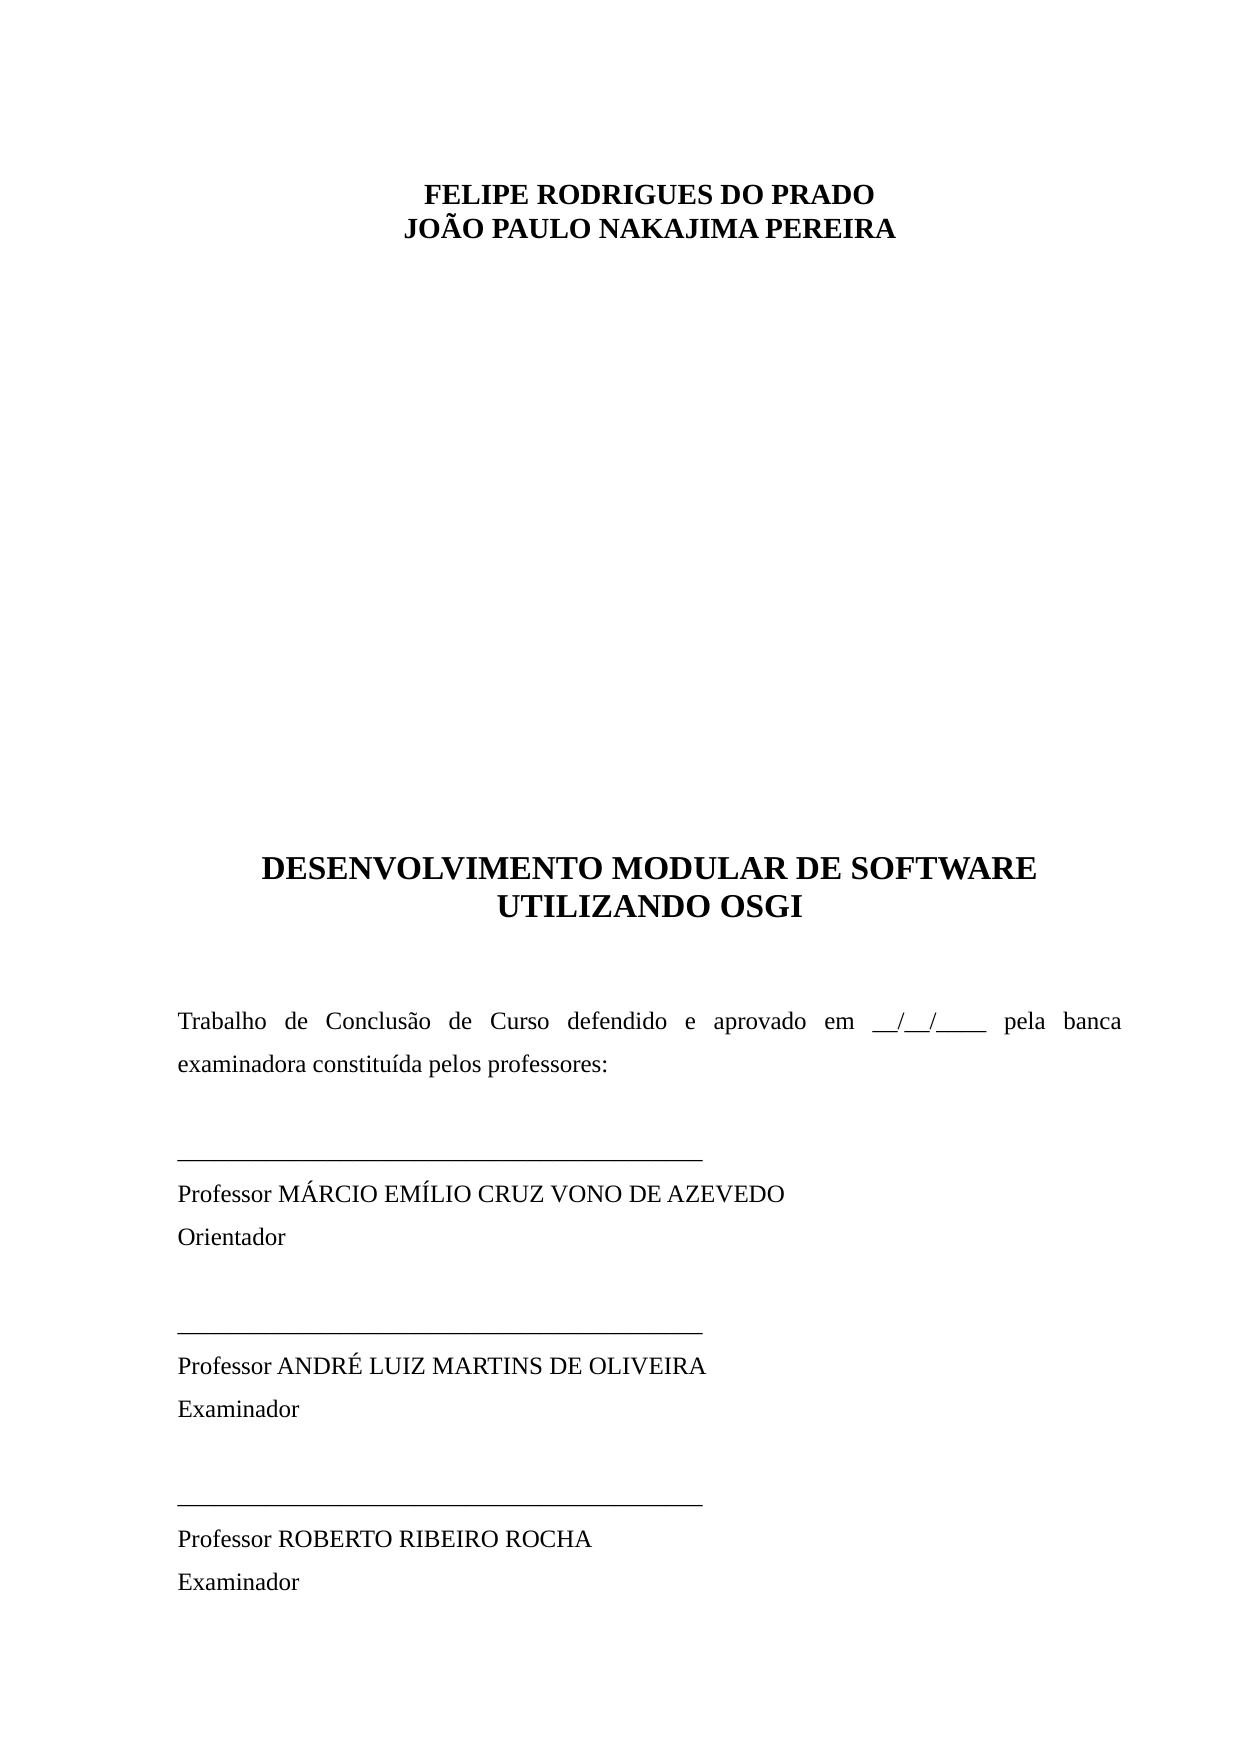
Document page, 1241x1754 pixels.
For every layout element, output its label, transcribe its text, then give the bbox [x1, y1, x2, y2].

text Professor ANDRÉ LUIZ MARTINS DE OLIVEIRA [177, 1351, 1122, 1380]
text Examinador [177, 1394, 1122, 1423]
text __________________________________________ [177, 1308, 1122, 1337]
text João Paulo Nakajima Pereira [177, 211, 1122, 244]
text Professor MÁRCIO EMÍLIO CRUZ VONO DE AZEVEDO [177, 1179, 1122, 1207]
text Orientador [177, 1222, 1122, 1251]
text Felipe Rodrigues do Prado [177, 177, 1122, 211]
text Trabalho de Conclusão de Curso defendido e aprovado em __/__/____ pela banca examinadora constituída pelos professores: [177, 1006, 1122, 1078]
text Examinador [177, 1567, 1122, 1596]
text Professor ROBERTO RIBEIRO ROCHA [177, 1524, 1122, 1552]
text __________________________________________ [177, 1136, 1122, 1164]
text __________________________________________ [177, 1481, 1122, 1509]
text Desenvolvimento modular de software utilizando osgi [177, 848, 1122, 925]
